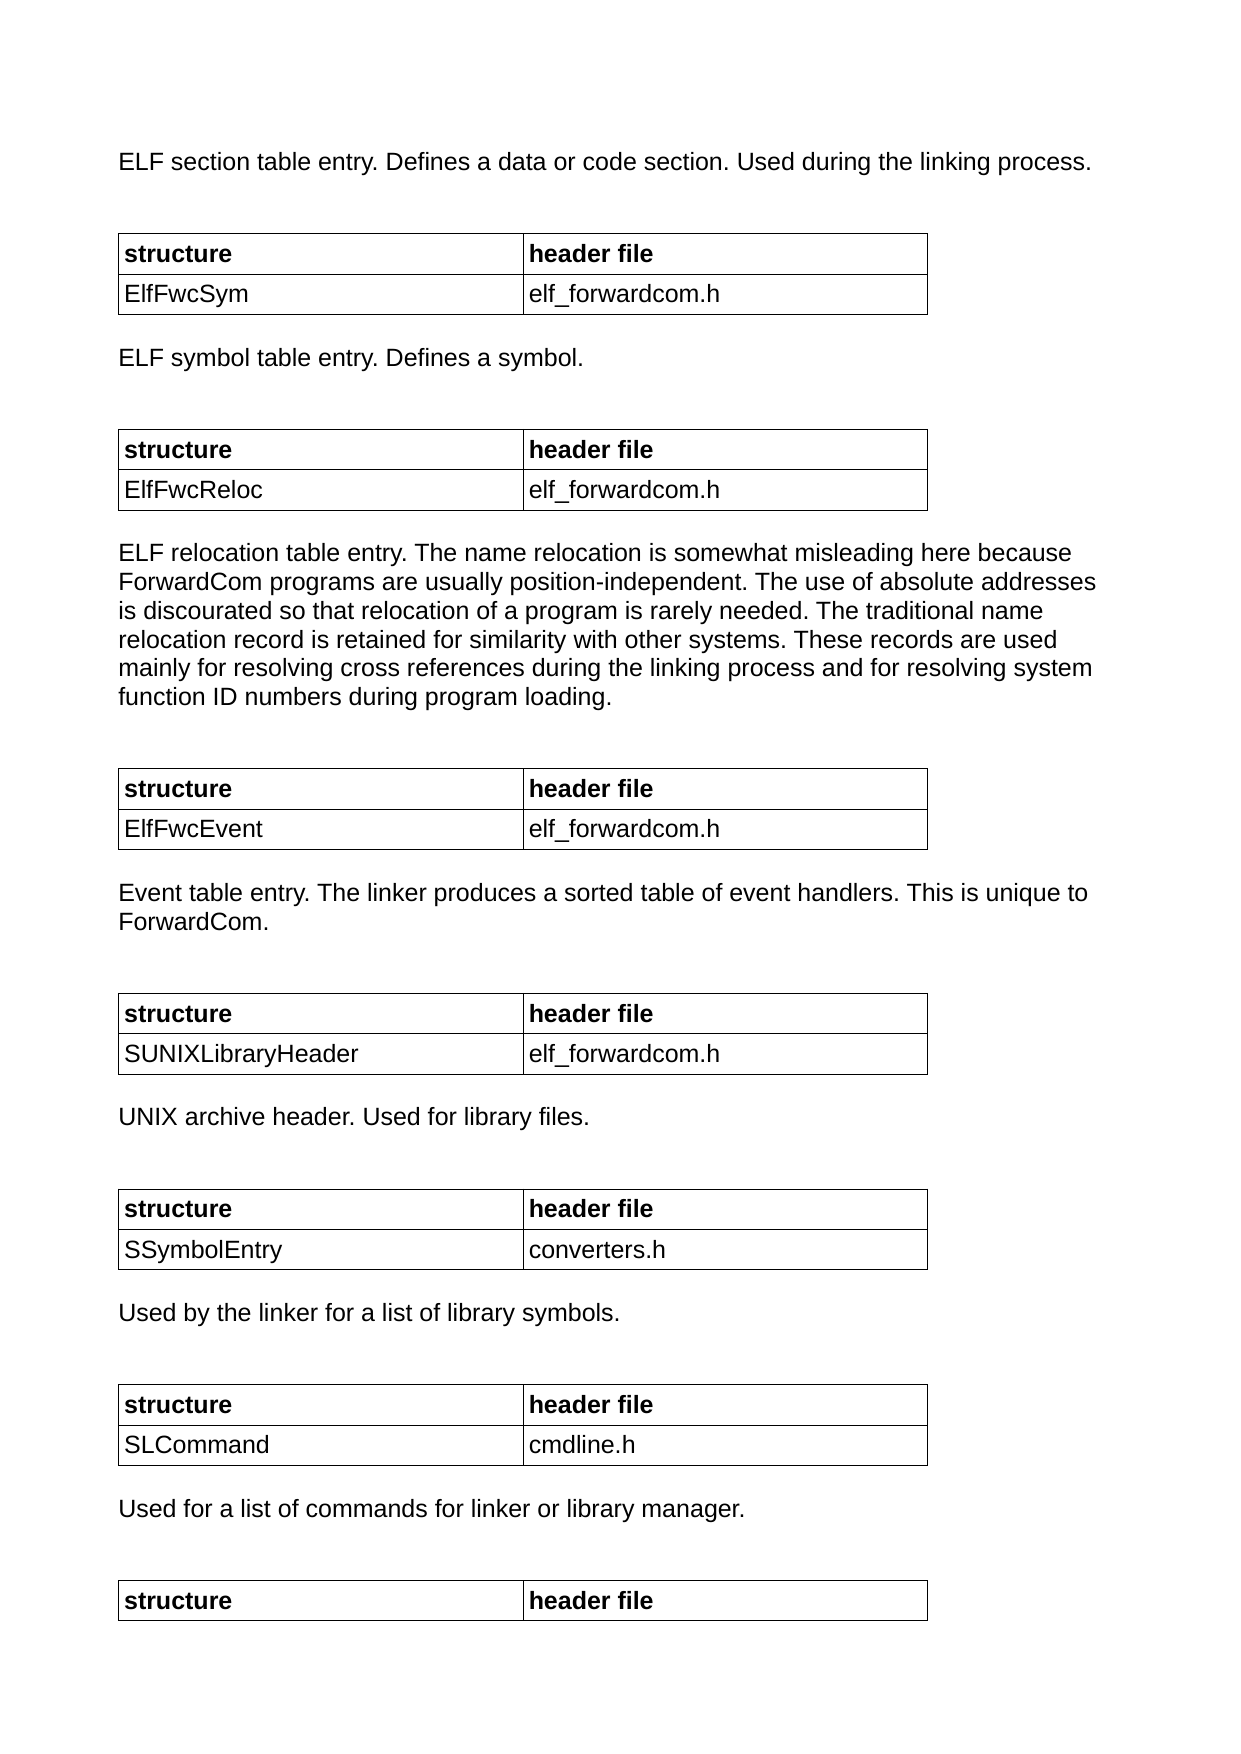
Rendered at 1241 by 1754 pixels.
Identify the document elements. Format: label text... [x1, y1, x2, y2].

table_cell elf_forwardcom.h [524, 1034, 927, 1073]
text ELF relocation table entry. The name relocation is somewhat misleading here because ForwardCom programs are usually position-independent. The use of absolute addresses is discourated so that relocation of a program is rarely needed. The traditional name relocation record is retained for similarity with other systems. These records are used mainly for resolving cross references during the linking process and for resolving system function ID numbers during program loading. [118, 538, 1122, 711]
text Used for a list of commands for linker or library manager. [118, 1494, 1122, 1522]
text UNIX archive header. Used for library files. [118, 1102, 1122, 1131]
text ELF symbol table entry. Defines a symbol. [118, 343, 1122, 371]
table_header structure [119, 994, 523, 1033]
text Used by the linker for a list of library symbols. [118, 1298, 1122, 1327]
table_header header file [524, 769, 927, 809]
table_header structure [119, 769, 523, 809]
table_header structure [119, 1190, 523, 1229]
table_header structure [119, 1581, 523, 1620]
table_header structure [119, 234, 523, 273]
table_header header file [524, 994, 927, 1033]
table_header structure [119, 1385, 523, 1424]
table_header header file [524, 1190, 927, 1229]
table_cell elf_forwardcom.h [524, 810, 927, 849]
table_cell cmdline.h [524, 1426, 927, 1465]
text Event table entry. The linker produces a sorted table of event handlers. This is unique to ForwardCom. [118, 878, 1122, 935]
table_cell SUNIXLibraryHeader [119, 1034, 523, 1073]
table_cell ElfFwcEvent [119, 810, 523, 849]
table_cell ElfFwcReloc [119, 470, 523, 509]
table_header header file [524, 430, 927, 469]
table_cell SLCommand [119, 1426, 523, 1465]
text ELF section table entry. Defines a data or code section. Used during the linking process. [118, 147, 1122, 176]
table_header header file [524, 1385, 927, 1424]
table_header header file [524, 234, 927, 273]
table_cell elf_forwardcom.h [524, 275, 927, 314]
table_cell elf_forwardcom.h [524, 470, 927, 509]
table_cell SSymbolEntry [119, 1230, 523, 1269]
table_cell ElfFwcSym [119, 275, 523, 314]
table_header header file [524, 1581, 927, 1620]
table_cell converters.h [524, 1230, 927, 1269]
table_header structure [119, 430, 523, 469]
